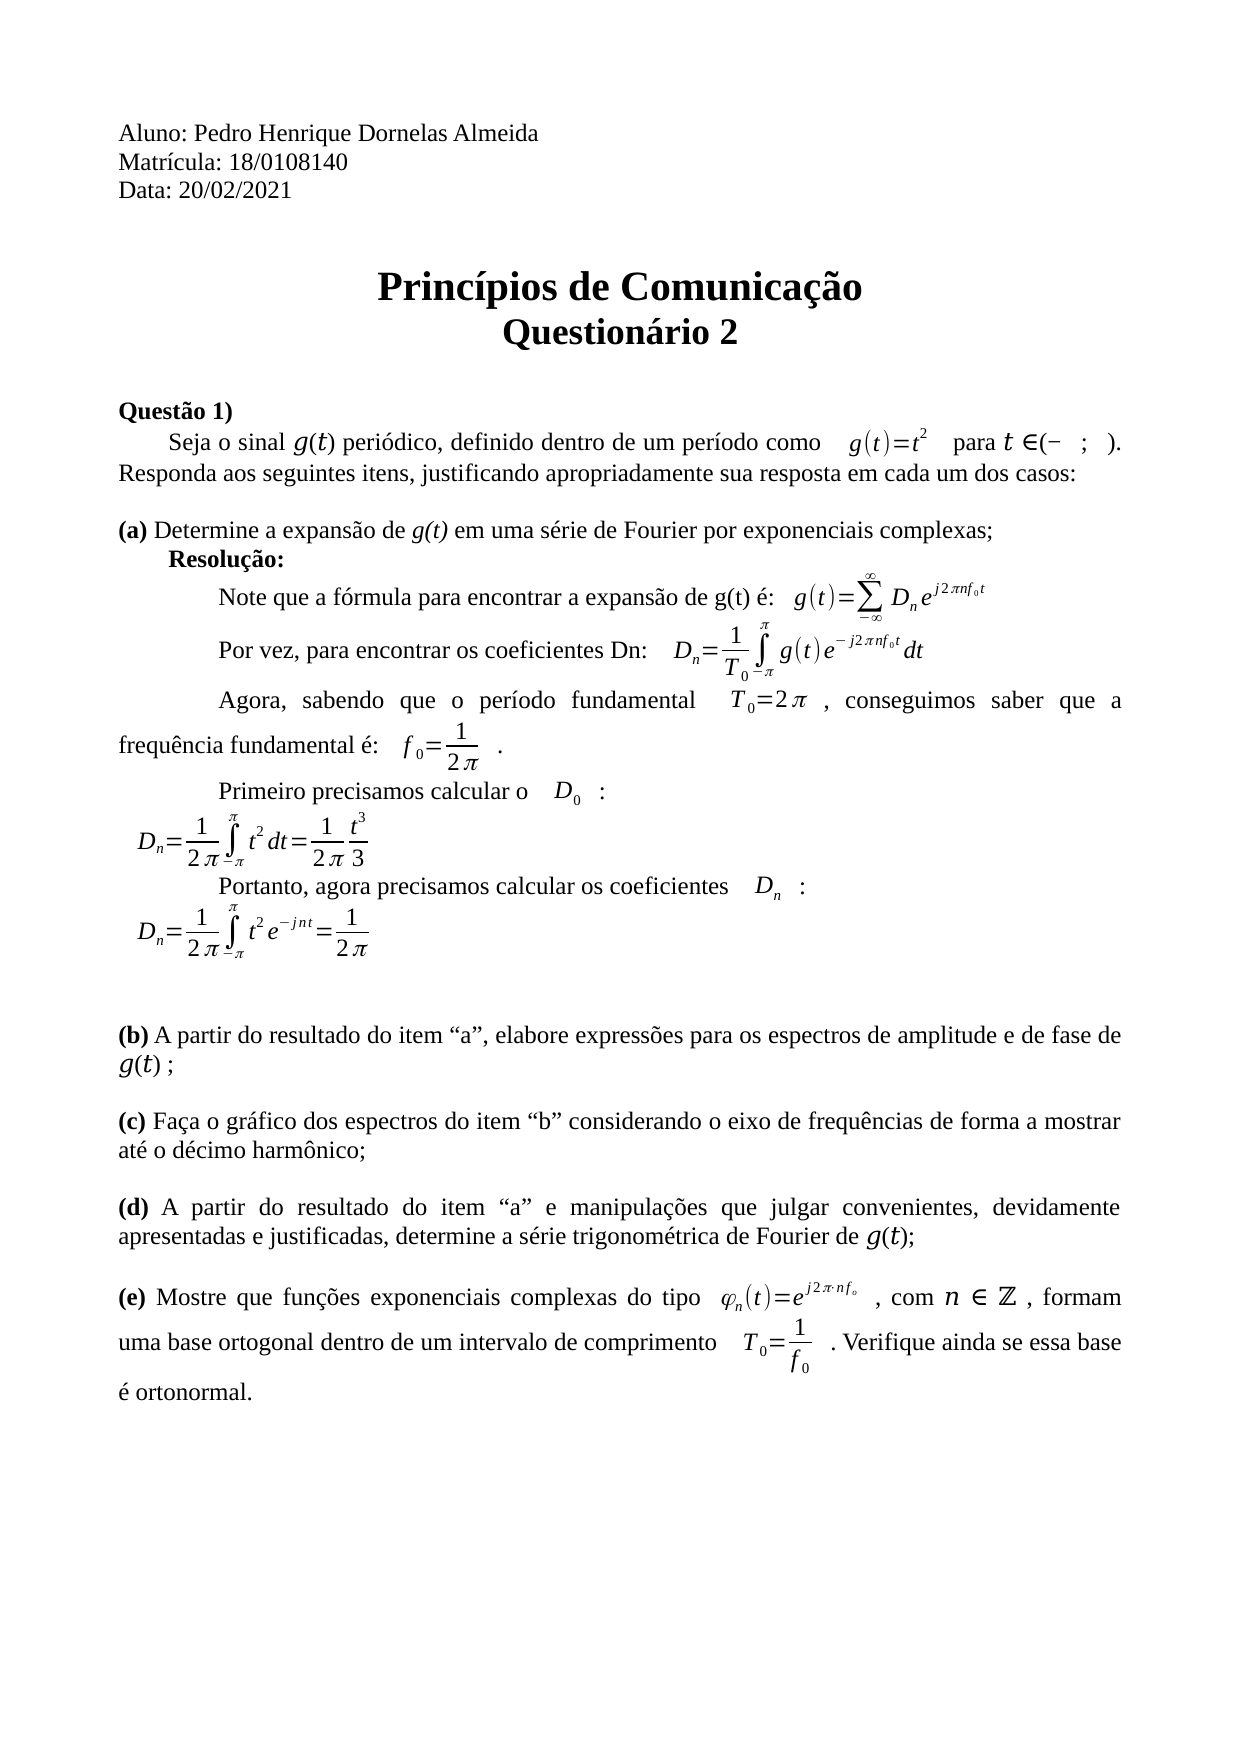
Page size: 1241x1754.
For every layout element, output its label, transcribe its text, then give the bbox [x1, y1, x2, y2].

text Portanto, agora precisamos calcular os coeficientes : [118, 871, 1122, 903]
text Questionário 2 [118, 310, 1122, 353]
text (e) Mostre que funções exponenciais complexas do tipo, com 𝑛 ∈ ℤ , formam uma base ortogonal dentro de um intervalo de comprimento . Verifique ainda se essa base é ortonormal. [118, 1279, 1122, 1405]
text Data: 20/02/2021 [118, 176, 1122, 204]
text (b) A partir do resultado do item “a”, elabore expressões para os espectros de amplitude e de fase de 𝑔(𝑡) ; [118, 1020, 1122, 1077]
text Aluno: Pedro Henrique Dornelas Almeida [118, 118, 1122, 147]
text Agora, sabendo que o período fundamental , conseguimos saber que a frequência fundamental é: . [118, 685, 1122, 776]
text Resolução: [118, 544, 1122, 573]
text Primeiro precisamos calcular o : [118, 776, 1122, 808]
text Note que a fórmula para encontrar a expansão de g(t) é: [118, 573, 1122, 622]
text Princípios de Comunicação [118, 262, 1122, 310]
text Questão 1) [118, 396, 1122, 425]
text Matrícula: 18/0108140 [118, 147, 1122, 176]
text Seja o sinal 𝑔(𝑡) periódico, definido dentro de um período como para 𝑡 ∈(−𝜋;𝜋). Responda aos seguintes itens, justificando apropriadamente sua resposta em cada um dos casos: [118, 425, 1122, 486]
text Por vez, para encontrar os coeficientes Dn: [118, 622, 1122, 685]
text (a) Determine a expansão de g(t) em uma série de Fourier por exponenciais complexas; [118, 515, 1122, 544]
text (d) A partir do resultado do item “a” e manipulações que julgar convenientes, devidamente apresentadas e justificadas, determine a série trigonométrica de Fourier de 𝑔(𝑡); [118, 1192, 1122, 1250]
text (c) Faça o gráfico dos espectros do item “b” considerando o eixo de frequências de forma a mostrar até o décimo harmônico; [118, 1106, 1122, 1164]
